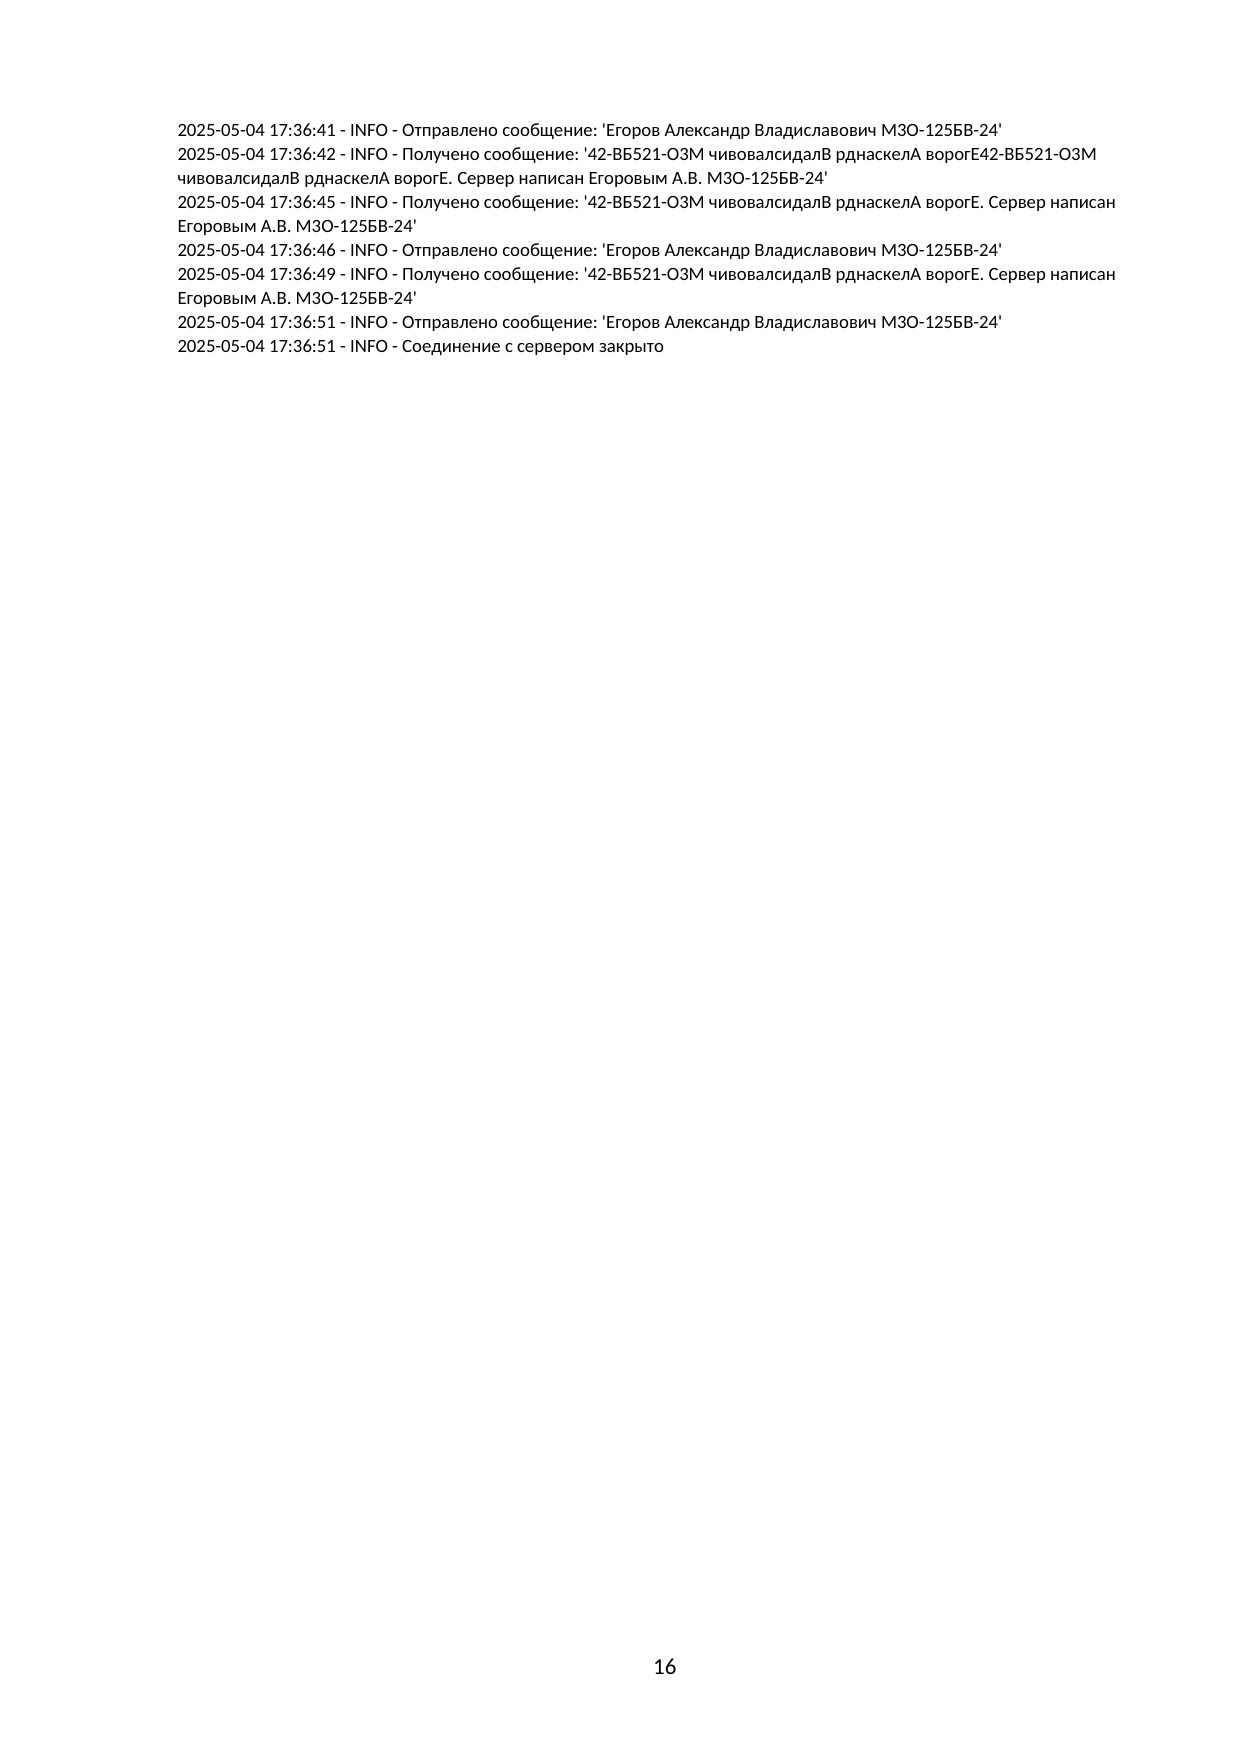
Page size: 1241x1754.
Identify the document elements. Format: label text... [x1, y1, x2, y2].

text 2025-05-04 17:36:46 - INFO - Отправлено сообщение: 'Егоров Александр Владиславович М3О-125БВ-24' [177, 238, 1152, 261]
text 2025-05-04 17:36:45 - INFO - Получено сообщение: '42-ВБ521-О3М чивовалсидалВ рднаскелА ворогЕ. Сервер написан Егоровым А.В. М3О-125БВ-24' [177, 190, 1152, 237]
text 2025-05-04 17:36:51 - INFO - Отправлено сообщение: 'Егоров Александр Владиславович М3О-125БВ-24' [177, 311, 1152, 333]
text 2025-05-04 17:36:49 - INFO - Получено сообщение: '42-ВБ521-О3М чивовалсидалВ рднаскелА ворогЕ. Сервер написан Егоровым А.В. М3О-125БВ-24' [177, 262, 1152, 309]
text 2025-05-04 17:36:51 - INFO - Соединение с сервером закрыто [177, 335, 1152, 358]
text 2025-05-04 17:36:41 - INFO - Отправлено сообщение: 'Егоров Александр Владиславович М3О-125БВ-24' [177, 118, 1152, 141]
text 2025-05-04 17:36:42 - INFO - Получено сообщение: '42-ВБ521-О3М чивовалсидалВ рднаскелА ворогЕ42-ВБ521-О3М чивовалсидалВ рднаскелА ворогЕ. Сервер написан Егоровым А.В. М3О-125БВ-24' [177, 142, 1152, 189]
